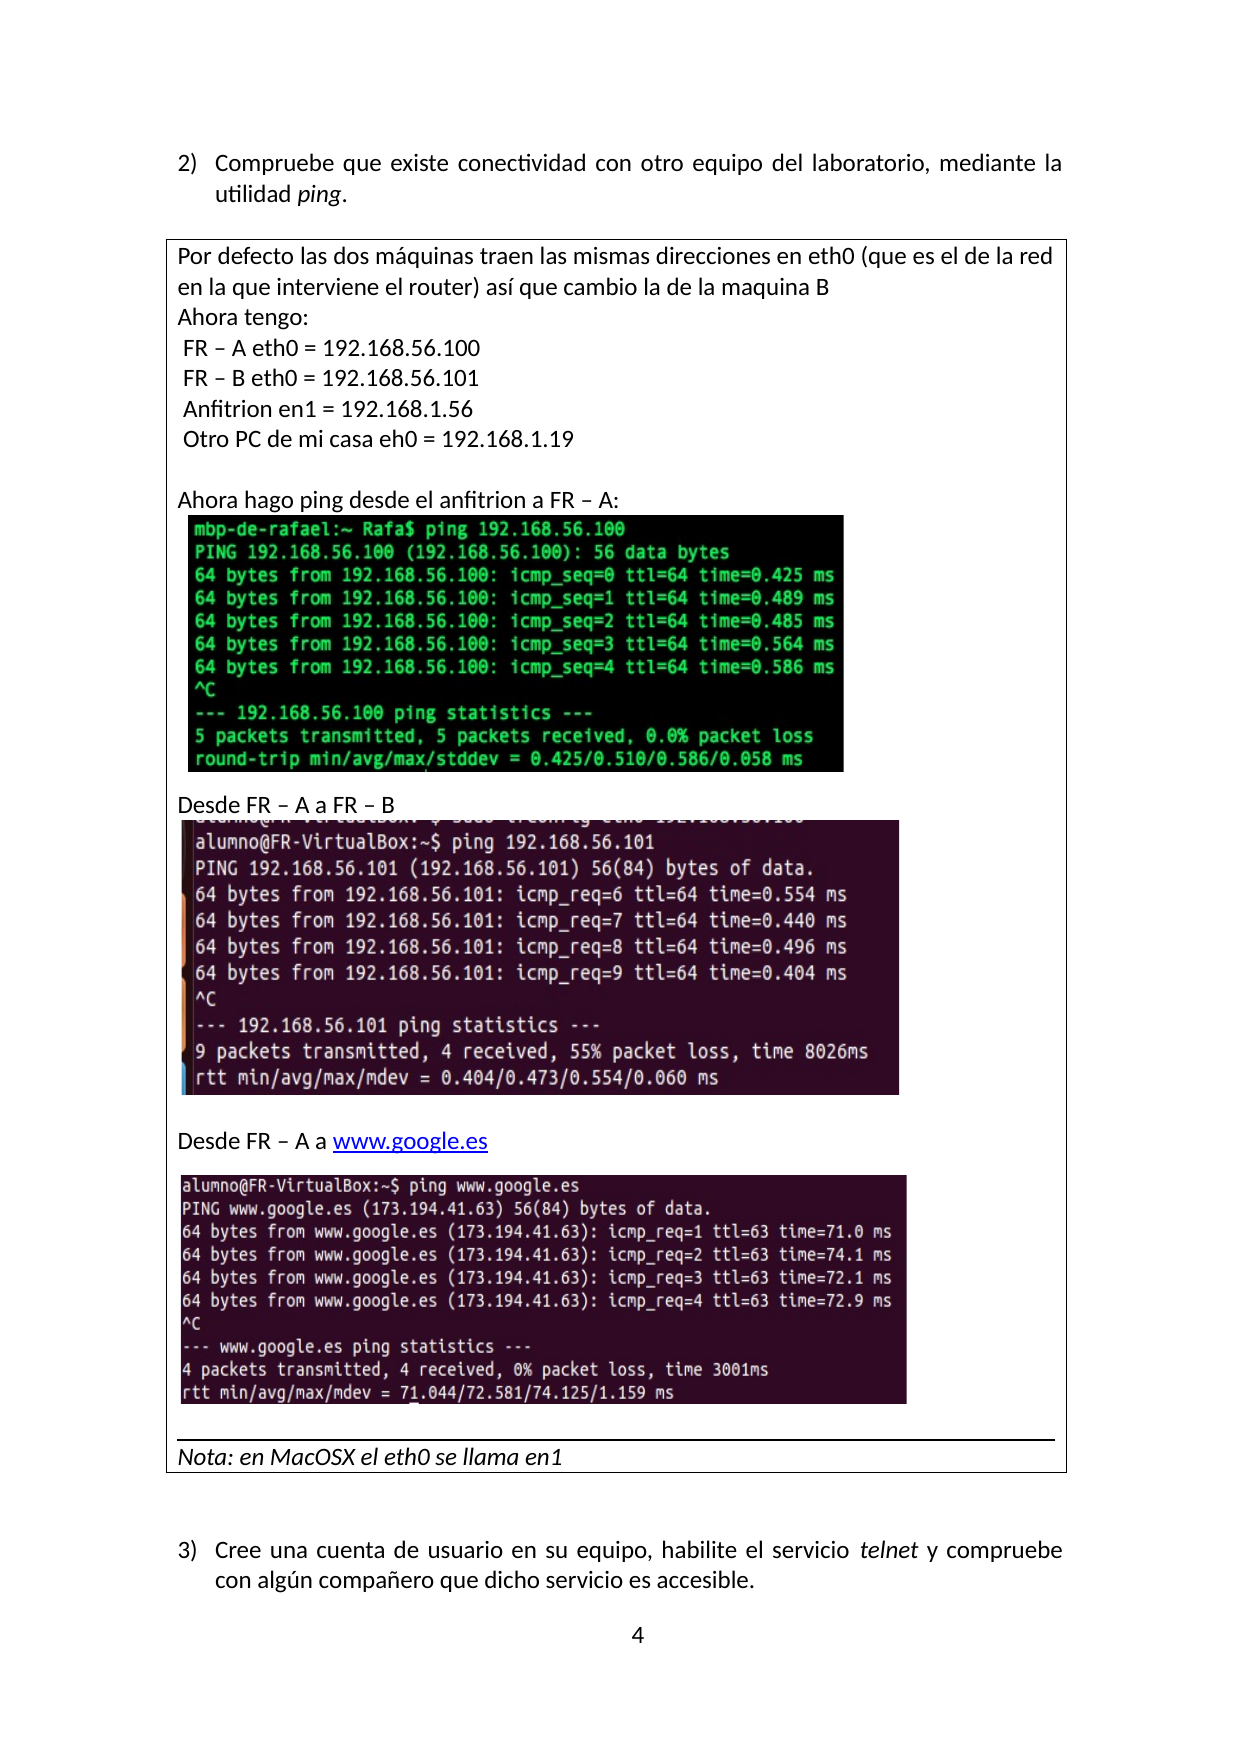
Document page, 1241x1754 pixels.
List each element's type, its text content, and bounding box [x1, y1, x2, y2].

list Compruebe que existe conectividad con otro equipo del laboratorio, mediante la utilidad ping. [177, 148, 1063, 209]
picture [181, 820, 900, 1095]
picture [188, 515, 844, 772]
table_header Nota: en MacOSX el eth0 se llama en1 [167, 1404, 1066, 1472]
table_header Por defecto las dos máquinas traen las mismas direcciones en eth0 (que es el de la red en la que interviene el router) así que cambio la de la maquina B Ahora tengo: FR – A eth0 = 192.168.56.100 FR – B eth0 = 192.168.56.101 Anfitrion en1 = 192.168.1.56 Otro PC de mi casa eh0 = 192.168.1.19 Ahora hago ping desde el anfitrion a FR – A: Desde FR – A a FR – B Desde FR – A a www.google.es [167, 240, 1066, 1403]
list Cree una cuenta de usuario en su equipo, habilite el servicio telnet y compruebe con algún compañero que dicho servicio es accesible. [177, 1534, 1063, 1595]
picture [180, 1175, 907, 1404]
